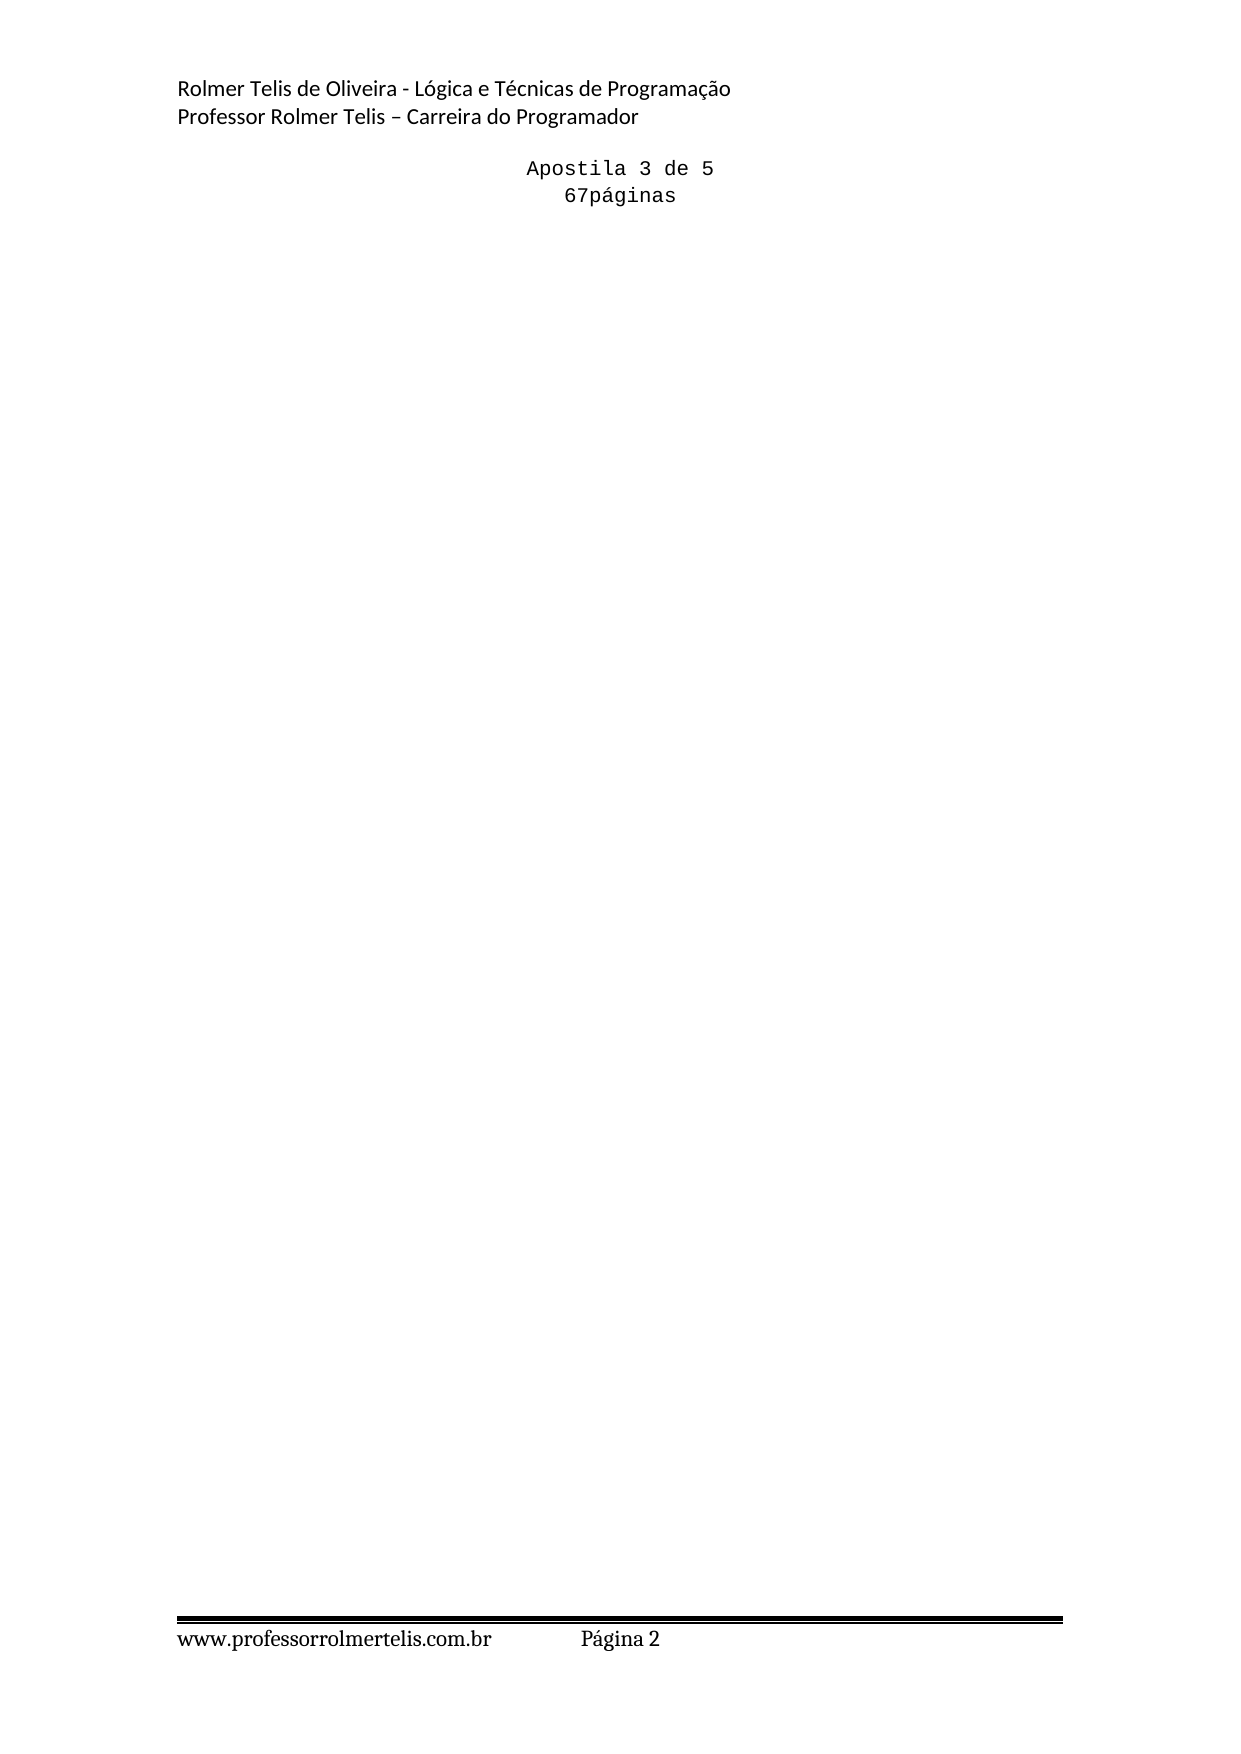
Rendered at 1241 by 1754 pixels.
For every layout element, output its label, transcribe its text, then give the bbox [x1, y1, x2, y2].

text 65páginas [177, 185, 1063, 209]
text Apostila 3 de 5 [177, 158, 1063, 181]
